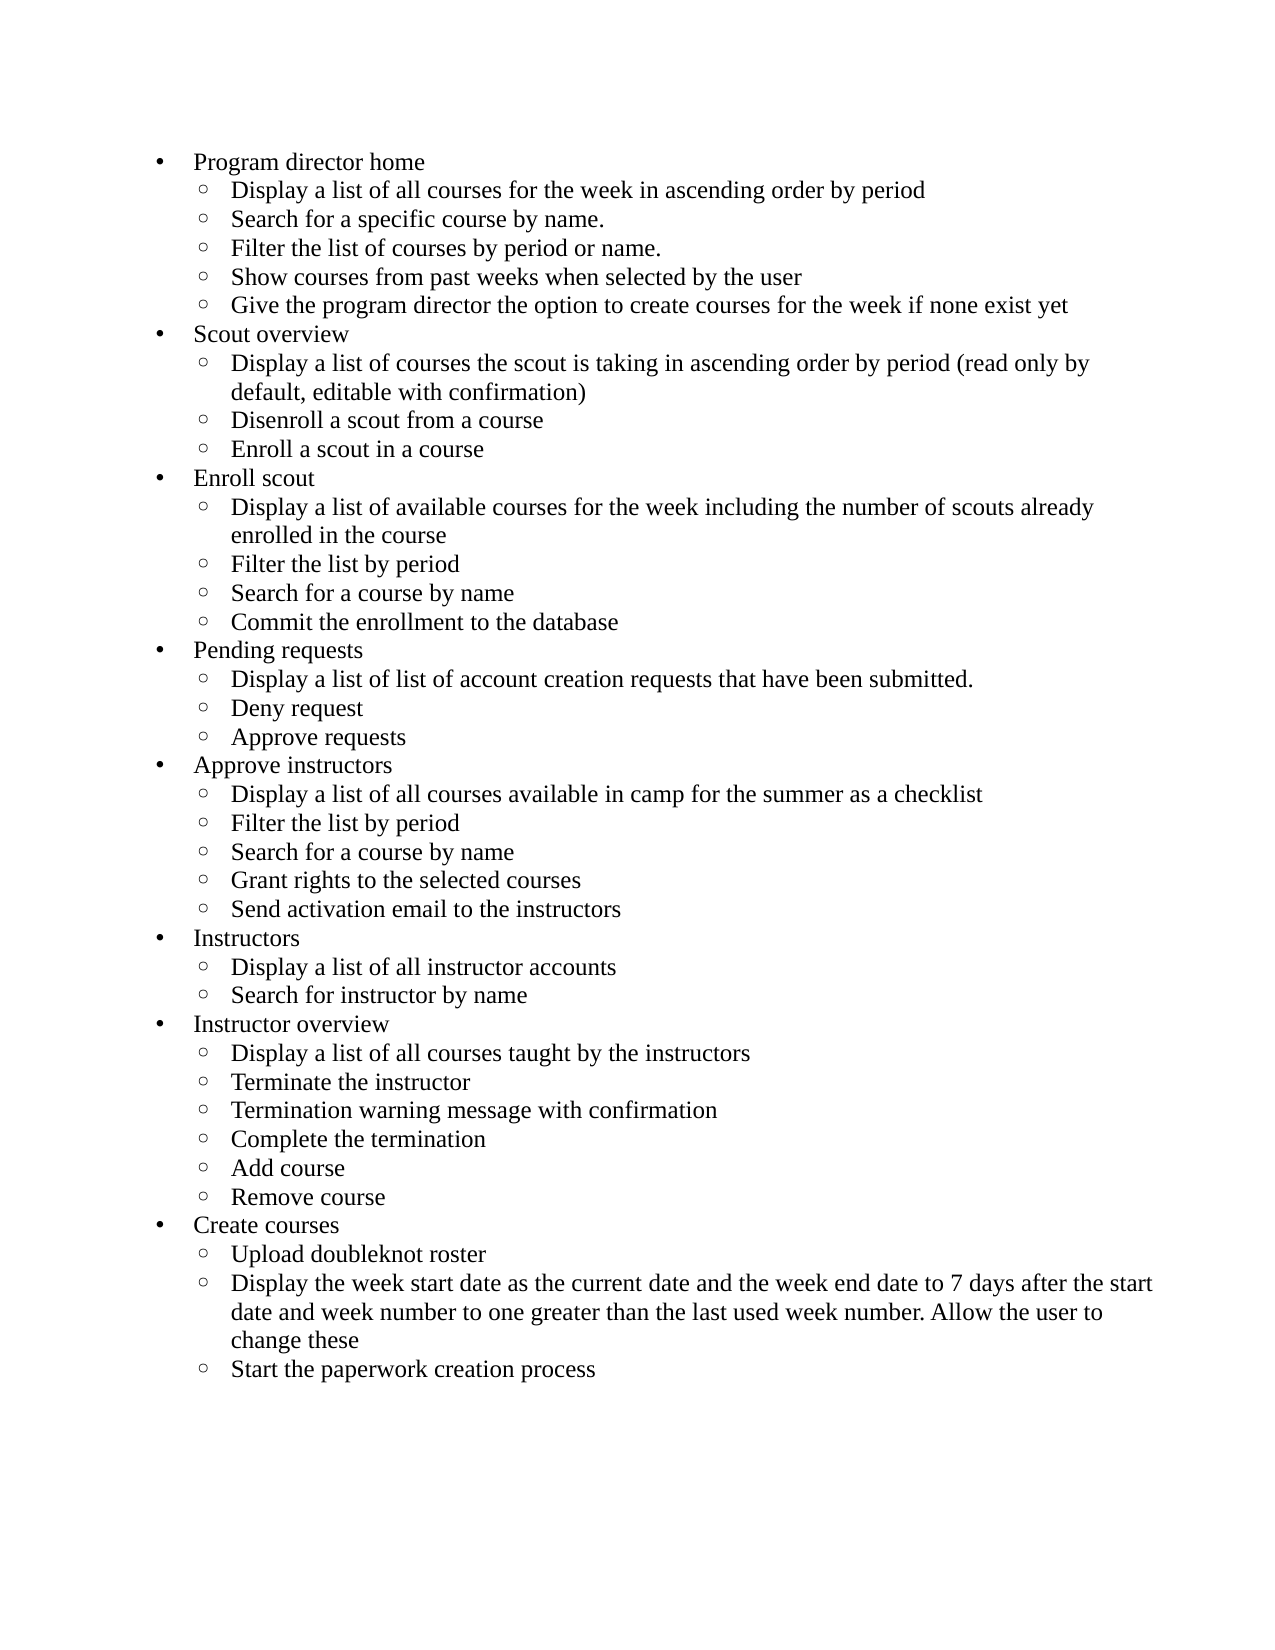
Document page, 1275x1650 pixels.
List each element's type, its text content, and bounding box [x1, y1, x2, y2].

list Termination warning message with confirmation [193, 1096, 1157, 1124]
list Search for instructor by name [193, 981, 1157, 1009]
list Filter the list of courses by period or name. [193, 233, 1157, 262]
list Complete the termination [193, 1124, 1157, 1153]
list Grant rights to the selected courses [193, 866, 1157, 894]
list Search for a course by name [193, 837, 1157, 866]
list Upload doubleknot roster [193, 1239, 1157, 1268]
list Add course [193, 1153, 1157, 1182]
list Approve instructors [156, 751, 1157, 779]
list Display a list of list of account creation requests that have been submitted. [193, 664, 1157, 693]
list Display the week start date as the current date and the week end date to 7 days after the start date and week number to one greater than the last used week number. Allow the user to change these [193, 1268, 1157, 1354]
list Approve requests [193, 722, 1157, 751]
list Filter the list by period [193, 808, 1157, 837]
list Show courses from past weeks when selected by the user [193, 262, 1157, 291]
list Deny request [193, 693, 1157, 722]
list Display a list of all courses available in camp for the summer as a checklist [193, 779, 1157, 808]
list Display a list of all instructor accounts [193, 952, 1157, 981]
list Display a list of all courses taught by the instructors [193, 1038, 1157, 1067]
list Enroll scout [156, 463, 1157, 492]
list Display a list of all courses for the week in ascending order by period [193, 176, 1157, 204]
list Pending requests [156, 636, 1157, 664]
list Terminate the instructor [193, 1067, 1157, 1096]
list Give the program director the option to create courses for the week if none exist yet [193, 291, 1157, 319]
list Search for a course by name [193, 578, 1157, 607]
list Display a list of available courses for the week including the number of scouts already enrolled in the course [193, 492, 1157, 549]
list Create courses [156, 1211, 1157, 1239]
list Remove course [193, 1182, 1157, 1211]
list Enroll a scout in a course [193, 434, 1157, 463]
list Disenroll a scout from a course [193, 406, 1157, 434]
list Send activation email to the instructors [193, 894, 1157, 923]
list Start the paperwork creation process [193, 1354, 1157, 1383]
list Scout overview [156, 319, 1157, 348]
list Commit the enrollment to the database [193, 607, 1157, 636]
list Instructor overview [156, 1009, 1157, 1038]
list Display a list of courses the scout is taking in ascending order by period (read only by default, editable with confirmation) [193, 348, 1157, 406]
list Instructors [156, 923, 1157, 952]
list Program director home [156, 147, 1157, 176]
list Search for a specific course by name. [193, 204, 1157, 233]
list Filter the list by period [193, 549, 1157, 578]
